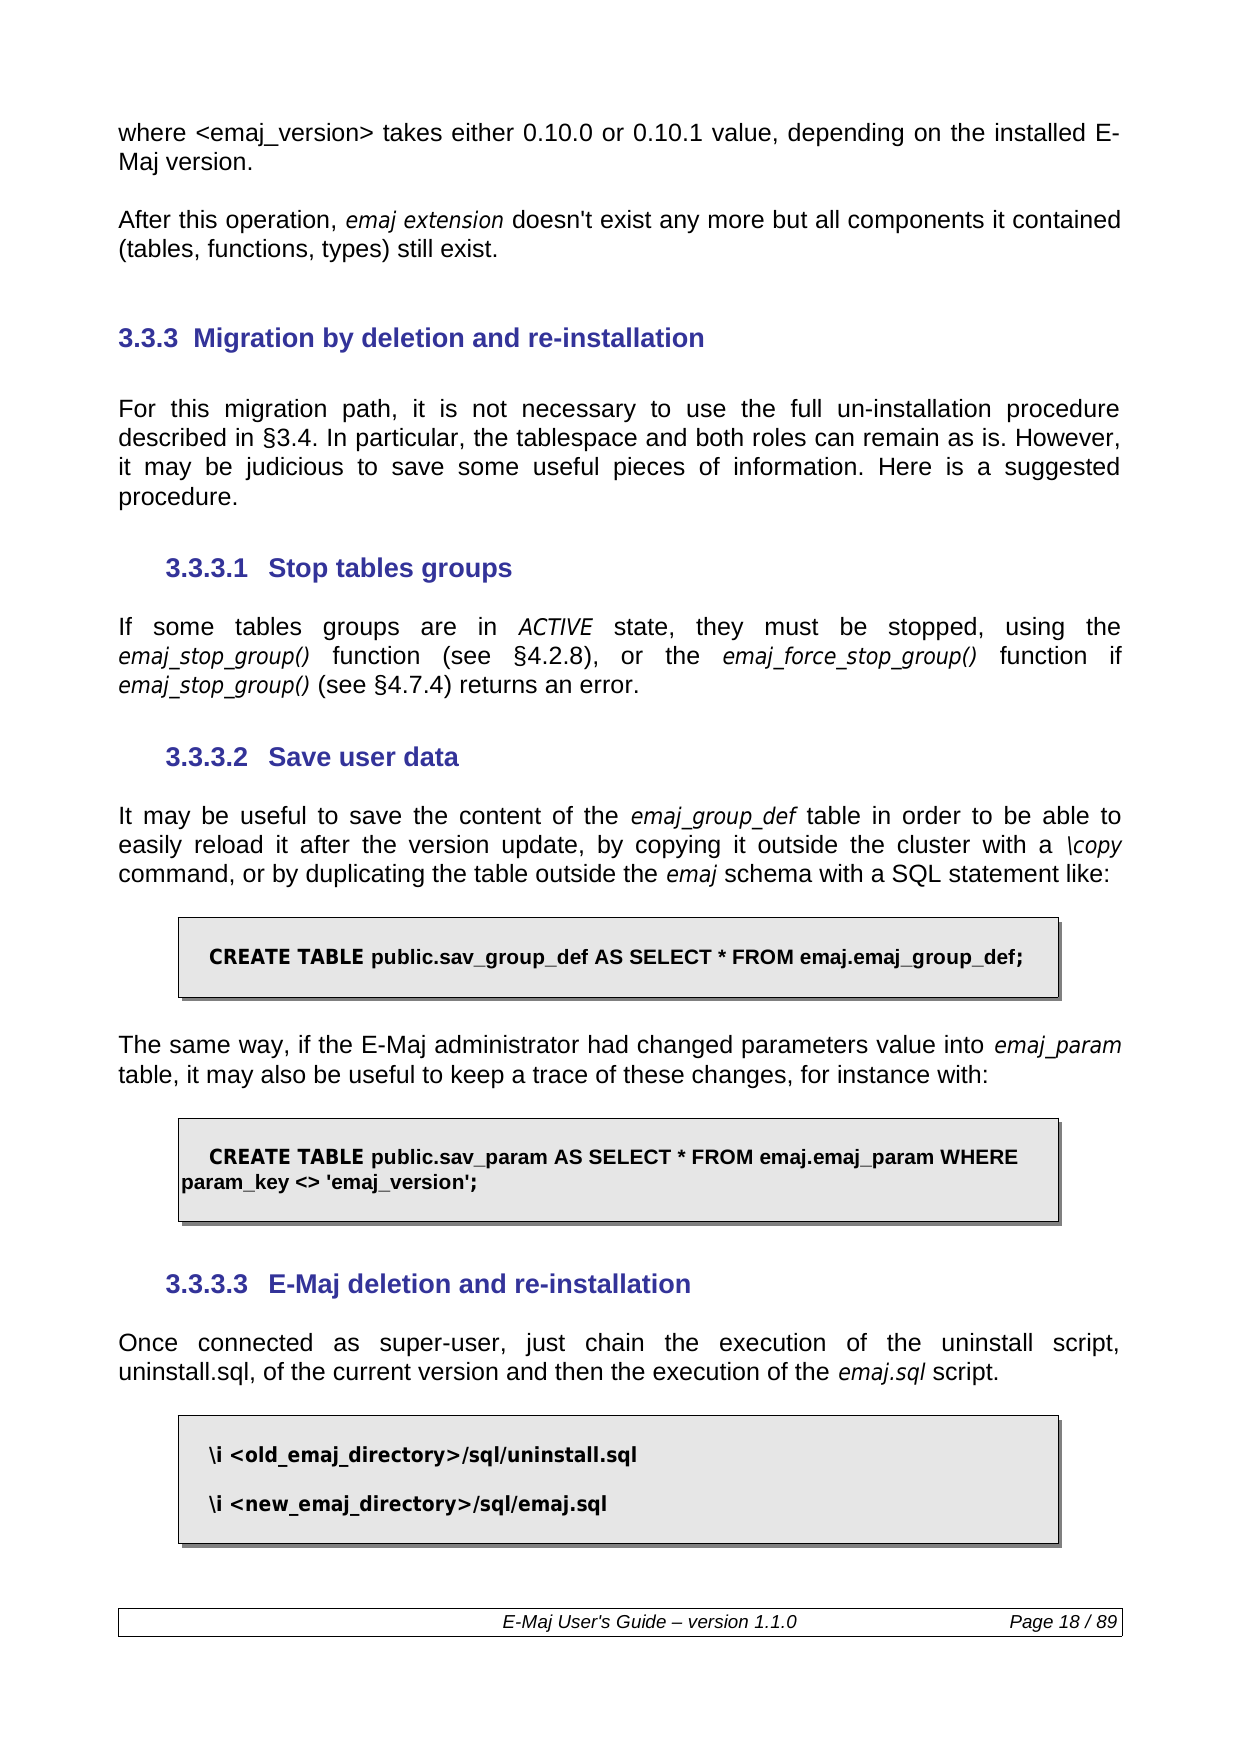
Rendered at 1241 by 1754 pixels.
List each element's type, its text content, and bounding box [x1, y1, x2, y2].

subtitle Save user data [165, 741, 1122, 772]
text It may be useful to save the content of the emaj_group_def table in order to be able to easily reload it after the version update, by copying it outside the cluster with a \copy command, or by duplicating the table outside the emaj schema with a SQL statement like: [118, 801, 1122, 888]
text Once connected as super-user, just chain the execution of the uninstall script, uninstall.sql, of the current version and then the execution of the emaj.sql script. [118, 1328, 1122, 1386]
text CREATE TABLE public.sav_param AS SELECT * FROM emaj.emaj_param WHERE param_key <> 'emaj_version'; [179, 1142, 1058, 1191]
text where <emaj_version> takes either 0.10.0 or 0.10.1 value, depending on the installed E-Maj version. [118, 118, 1122, 176]
subtitle Stop tables groups [165, 552, 1122, 583]
text After this operation, emaj extension doesn't exist any more but all components it contained (tables, functions, types) still exist. [118, 205, 1122, 263]
text CREATE TABLE public.sav_group_def AS SELECT * FROM emaj.emaj_group_def; [179, 942, 1058, 966]
text If some tables groups are in ACTIVE state, they must be stopped, using the emaj_stop_group() function (see §4.2.8), or the emaj_force_stop_group() function if emaj_stop_group() (see §4.7.4) returns an error. [118, 612, 1122, 699]
text For this migration path, it is not necessary to use the full un-installation procedure described in §3.4. In particular, the tablespace and both roles can remain as is. However, it may be judicious to save some useful pieces of information. Here is a suggested procedure. [118, 394, 1122, 510]
text The same way, if the E-Maj administrator had changed parameters value into emaj_param table, it may also be useful to keep a trace of these changes, for instance with: [118, 1030, 1122, 1088]
subtitle E-Maj deletion and re-installation [165, 1268, 1122, 1299]
text \i <old_emaj_directory>/sql/uninstall.sql [179, 1439, 1058, 1464]
subtitle Migration by deletion and re-installation [118, 322, 1122, 353]
text \i <new_emaj_directory>/sql/emaj.sql [179, 1488, 1058, 1513]
